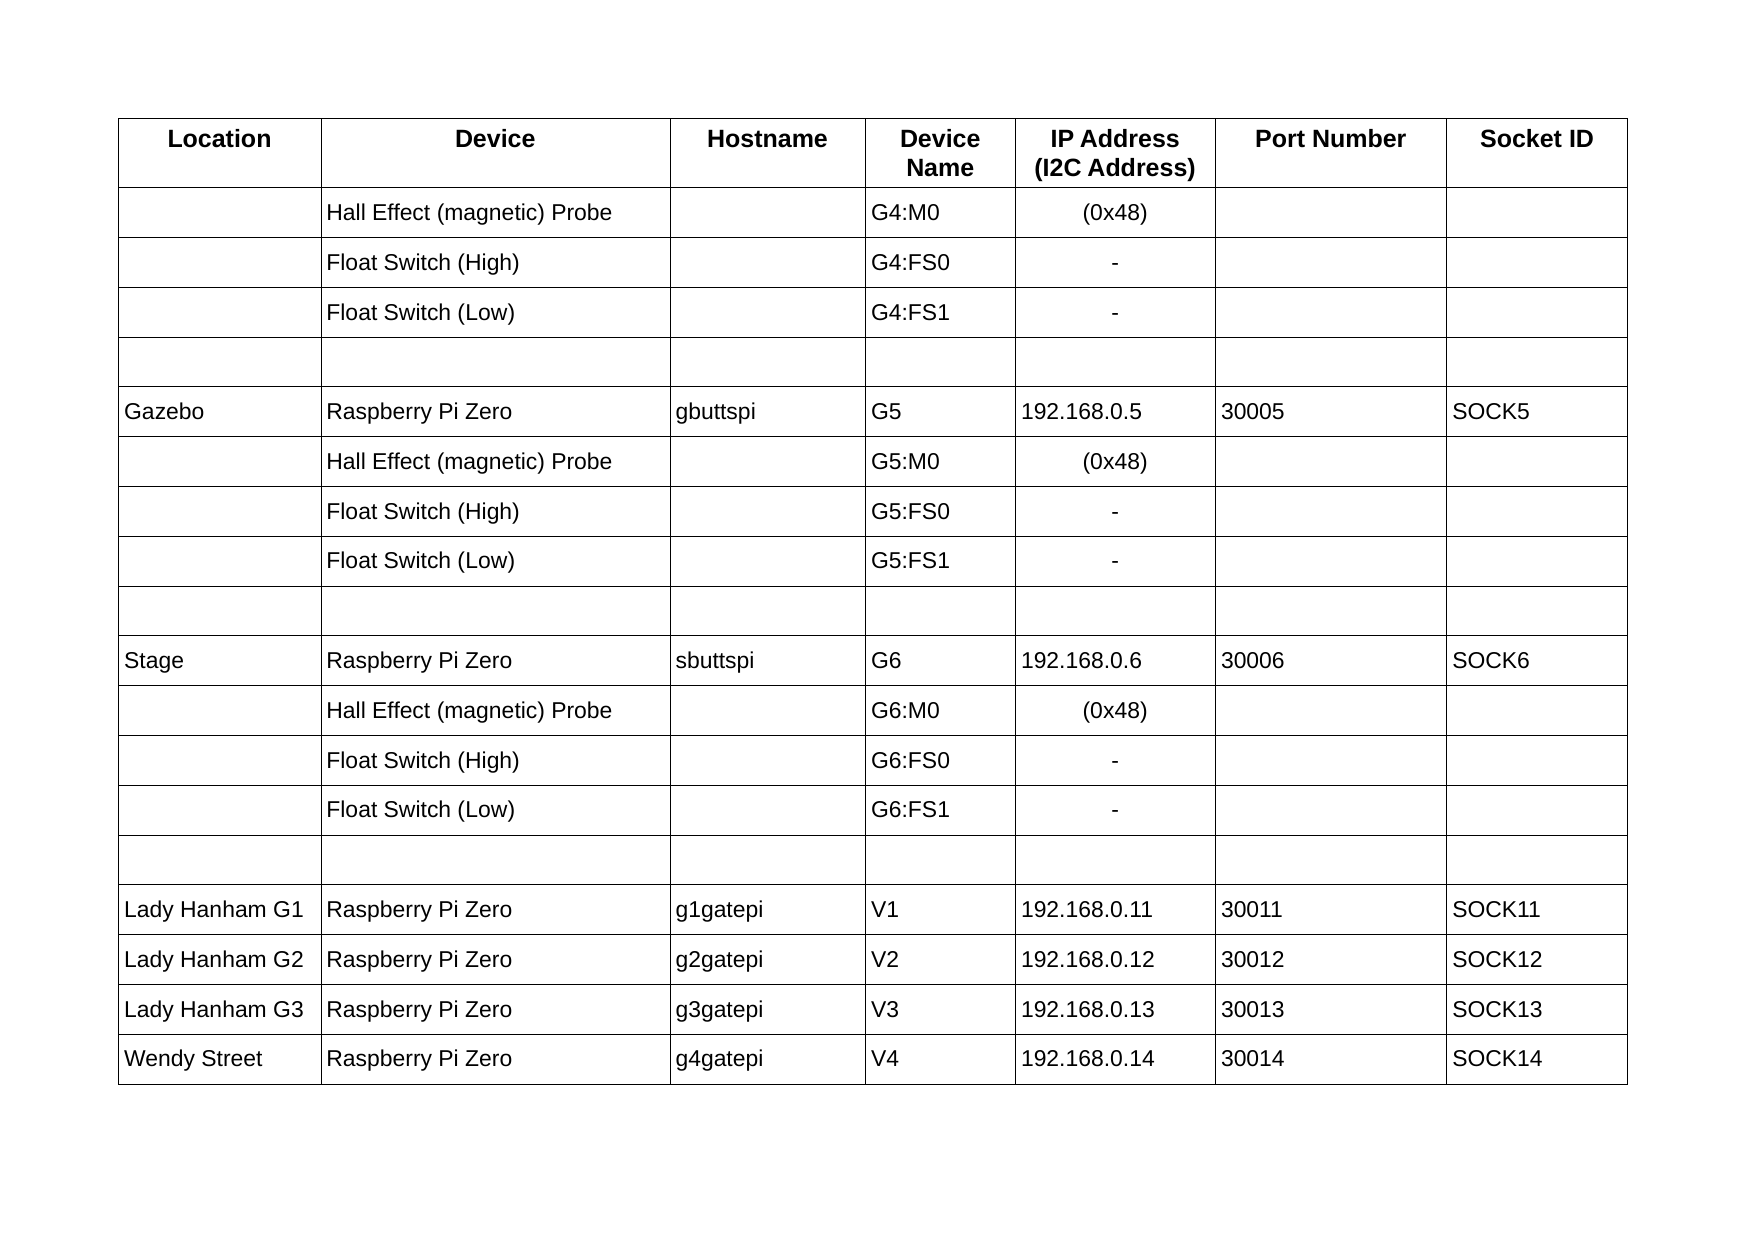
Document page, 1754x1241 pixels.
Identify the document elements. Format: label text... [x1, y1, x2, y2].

table_cell [1216, 238, 1446, 287]
table_cell [1447, 338, 1627, 386]
table_cell [1216, 786, 1446, 834]
table_cell [1447, 686, 1627, 735]
table_cell G5:M0 [866, 437, 1015, 486]
table_cell SOCK13 [1447, 985, 1627, 1034]
table_cell G6:FS0 [866, 736, 1015, 785]
table_cell G4:FS1 [866, 288, 1015, 337]
table_cell [1447, 587, 1627, 635]
table_cell [119, 686, 321, 735]
table_cell 192.168.0.13 [1016, 985, 1215, 1034]
table_cell 30014 [1216, 1035, 1446, 1083]
table_cell Float Switch (High) [322, 487, 670, 536]
table_cell [671, 686, 865, 735]
table_cell [1216, 288, 1446, 337]
table_cell Hall Effect (magnetic) Probe [322, 437, 670, 486]
table_cell G5 [866, 387, 1015, 436]
table_cell [119, 288, 321, 337]
table_cell SOCK6 [1447, 636, 1627, 685]
table_cell V4 [866, 1035, 1015, 1083]
table_cell G6:M0 [866, 686, 1015, 735]
table_cell Raspberry Pi Zero [322, 885, 670, 934]
table_cell Raspberry Pi Zero [322, 636, 670, 685]
table_cell Hall Effect (magnetic) Probe [322, 188, 670, 237]
table_cell [1447, 537, 1627, 586]
table_cell gbuttspi [671, 387, 865, 436]
table_cell [1216, 587, 1446, 635]
table_header Device [322, 119, 670, 187]
table_cell [1216, 686, 1446, 735]
table_cell 30013 [1216, 985, 1446, 1034]
table_cell SOCK11 [1447, 885, 1627, 934]
table_cell Float Switch (High) [322, 238, 670, 287]
table_cell [671, 437, 865, 486]
table_cell [1016, 587, 1215, 635]
table_cell g1gatepi [671, 885, 865, 934]
table_cell G4:FS0 [866, 238, 1015, 287]
table_cell G6:FS1 [866, 786, 1015, 834]
table_cell [119, 786, 321, 834]
table_cell 192.168.0.12 [1016, 935, 1215, 984]
table_header Hostname [671, 119, 865, 187]
table_cell [119, 836, 321, 884]
table_cell [671, 338, 865, 386]
table_cell [119, 188, 321, 237]
table_cell [1016, 836, 1215, 884]
table_cell [671, 786, 865, 834]
table_cell [1216, 537, 1446, 586]
table_cell [1216, 736, 1446, 785]
table_header Location [119, 119, 321, 187]
table_cell - [1016, 288, 1215, 337]
table_cell [671, 587, 865, 635]
table_cell - [1016, 736, 1215, 785]
table_cell [322, 587, 670, 635]
table_cell Float Switch (Low) [322, 288, 670, 337]
table_cell Raspberry Pi Zero [322, 1035, 670, 1083]
table_cell Lady Hanham G3 [119, 985, 321, 1034]
table_cell [1216, 836, 1446, 884]
table_cell G5:FS0 [866, 487, 1015, 536]
table_cell [1447, 836, 1627, 884]
table_cell V3 [866, 985, 1015, 1034]
table_cell [322, 836, 670, 884]
table_cell - [1016, 238, 1215, 287]
table_cell SOCK12 [1447, 935, 1627, 984]
table_header Device Name [866, 119, 1015, 187]
table_cell [1016, 338, 1215, 386]
table_cell 30011 [1216, 885, 1446, 934]
table_cell [671, 188, 865, 237]
table_cell Wendy Street [119, 1035, 321, 1083]
table_cell Lady Hanham G2 [119, 935, 321, 984]
table_cell [671, 736, 865, 785]
table_cell 192.168.0.5 [1016, 387, 1215, 436]
table_cell g4gatepi [671, 1035, 865, 1083]
table_cell (0x48) [1016, 437, 1215, 486]
table_cell V1 [866, 885, 1015, 934]
table_cell Raspberry Pi Zero [322, 935, 670, 984]
table_cell [671, 288, 865, 337]
table_cell [866, 587, 1015, 635]
table_cell [866, 836, 1015, 884]
table_cell Float Switch (Low) [322, 537, 670, 586]
table_cell 192.168.0.6 [1016, 636, 1215, 685]
table_header IP Address (I2C Address) [1016, 119, 1215, 187]
table_cell [1447, 786, 1627, 834]
table_cell [119, 587, 321, 635]
table_cell sbuttspi [671, 636, 865, 685]
table_cell [671, 537, 865, 586]
table_cell [1216, 188, 1446, 237]
table_cell Raspberry Pi Zero [322, 985, 670, 1034]
table_cell [671, 836, 865, 884]
table_cell [671, 238, 865, 287]
table_cell [1447, 188, 1627, 237]
table_cell [671, 487, 865, 536]
table_cell - [1016, 537, 1215, 586]
table_cell [119, 437, 321, 486]
table_header Socket ID [1447, 119, 1627, 187]
table_cell [1447, 437, 1627, 486]
table_cell [119, 736, 321, 785]
table_cell SOCK14 [1447, 1035, 1627, 1083]
table_header Port Number [1216, 119, 1446, 187]
table_cell 30006 [1216, 636, 1446, 685]
table_cell [1216, 487, 1446, 536]
table_cell - [1016, 487, 1215, 536]
table_cell G6 [866, 636, 1015, 685]
table_cell [322, 338, 670, 386]
table_cell - [1016, 786, 1215, 834]
table_cell G5:FS1 [866, 537, 1015, 586]
table_cell Lady Hanham G1 [119, 885, 321, 934]
table_cell Raspberry Pi Zero [322, 387, 670, 436]
table_cell [1216, 338, 1446, 386]
table_cell Gazebo [119, 387, 321, 436]
table_cell g3gatepi [671, 985, 865, 1034]
table_cell SOCK5 [1447, 387, 1627, 436]
table_cell V2 [866, 935, 1015, 984]
table_cell [866, 338, 1015, 386]
table_cell 30012 [1216, 935, 1446, 984]
table_cell [119, 338, 321, 386]
table_cell [119, 537, 321, 586]
table_cell 192.168.0.11 [1016, 885, 1215, 934]
table_cell [119, 238, 321, 287]
table_cell Hall Effect (magnetic) Probe [322, 686, 670, 735]
table_cell 192.168.0.14 [1016, 1035, 1215, 1083]
table_cell 30005 [1216, 387, 1446, 436]
table_cell (0x48) [1016, 686, 1215, 735]
table_cell G4:M0 [866, 188, 1015, 237]
table_cell g2gatepi [671, 935, 865, 984]
table_cell [1447, 736, 1627, 785]
table_cell [1447, 288, 1627, 337]
table_cell Stage [119, 636, 321, 685]
table_cell Float Switch (Low) [322, 786, 670, 834]
table_cell [1447, 487, 1627, 536]
table_cell Float Switch (High) [322, 736, 670, 785]
table_cell [1447, 238, 1627, 287]
table_cell [1216, 437, 1446, 486]
table_cell [119, 487, 321, 536]
table_cell (0x48) [1016, 188, 1215, 237]
